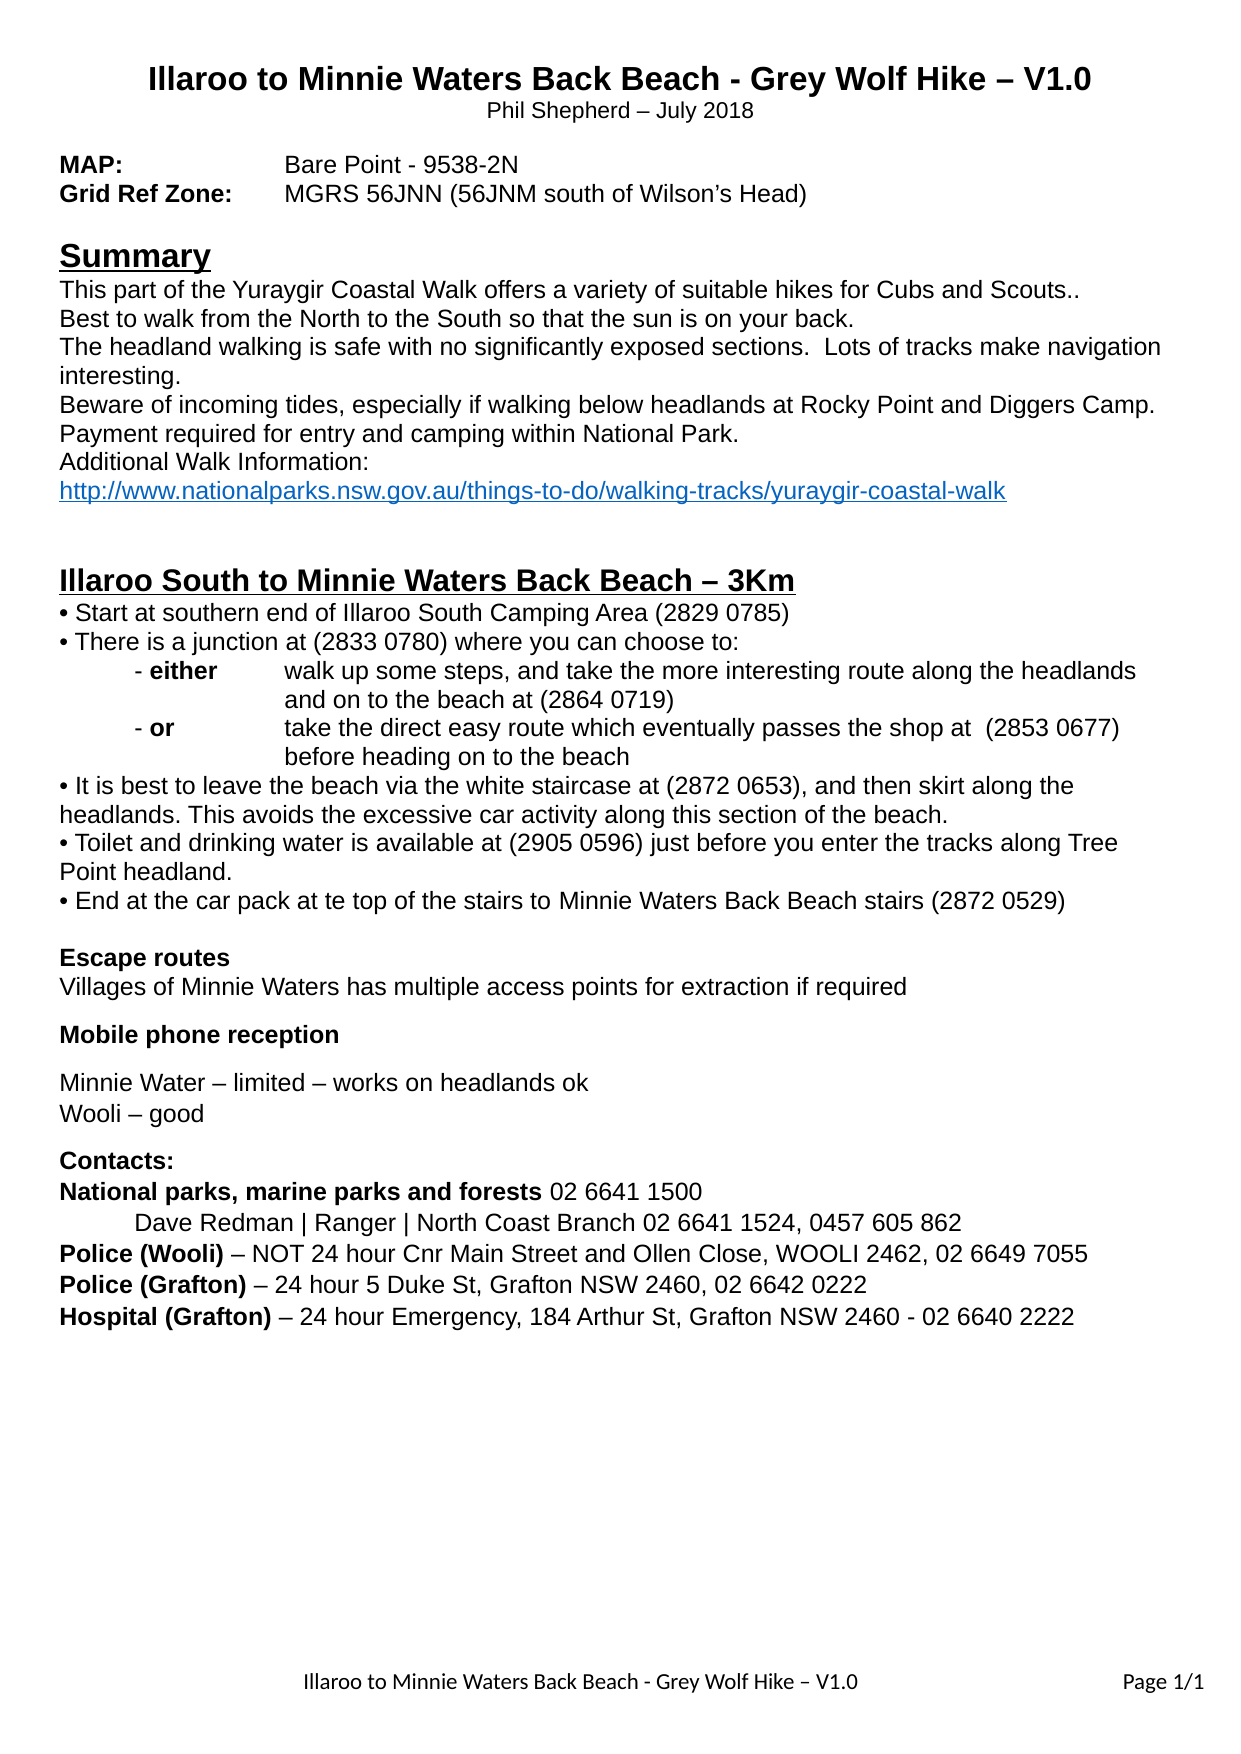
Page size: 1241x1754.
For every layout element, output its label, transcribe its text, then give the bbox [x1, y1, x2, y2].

text Payment required for entry and camping within National Park. [59, 419, 1181, 447]
text Minnie Water – limited – works on headlands ok Wooli – good [59, 1067, 1181, 1127]
text Escape routes [59, 914, 1181, 972]
text MAP: Bare Point - 9538-2N [59, 150, 1181, 179]
text • End at the car pack at te top of the stairs to Minnie Waters Back Beach stairs (2872 0529) [59, 886, 1181, 914]
text This part of the Yuraygir Coastal Walk offers a variety of suitable hikes for Cubs and Scouts.. [59, 275, 1181, 304]
text Grid Ref Zone: MGRS 56JNN (56JNM south of Wilson’s Head) [59, 179, 1181, 208]
text • There is a junction at (2833 0780) where you can choose to: - either walk up some steps, and take the more interesting route along the headlands and on to the beach at (2864 0719) [59, 627, 1181, 713]
text • Toilet and drinking water is available at (2905 0596) just before you enter the tracks along Tree Point headland. [59, 828, 1181, 886]
text • Start at southern end of Illaroo South Camping Area (2829 0785) [59, 598, 1181, 627]
text - or take the direct easy route which eventually passes the shop at (2853 0677) before heading on to the beach [59, 713, 1181, 771]
text http://www.nationalparks.nsw.gov.au/things-to-do/walking-tracks/yuraygir-coastal-walk [59, 476, 1181, 505]
text Mobile phone reception [59, 1020, 1181, 1048]
text Best to walk from the North to the South so that the sun is on your back. [59, 304, 1181, 332]
text Illaroo South to Minnie Waters Back Beach – 3Km [59, 562, 1181, 598]
text Villages of Minnie Waters has multiple access points for extraction if required [59, 972, 1181, 1001]
text Additional Walk Information: [59, 447, 1181, 476]
text • It is best to leave the beach via the white staircase at (2872 0653), and then skirt along the headlands. This avoids the excessive car activity along this section of the beach. [59, 771, 1181, 828]
text Phil Shepherd – July 2018 [59, 97, 1181, 150]
text Summary [59, 236, 1181, 275]
text The headland walking is safe with no significantly exposed sections. Lots of tracks make navigation interesting. Beware of incoming tides, especially if walking below headlands at Rocky Point and Diggers Camp. [59, 332, 1181, 419]
text Contacts: National parks, marine parks and forests 02 6641 1500 Dave Redman | Ranger | North Coast Branch 02 6641 1524, 0457 605 862 Police (Wooli) – NOT 24 hour Cnr Main Street and Ollen Close, WOOLI 2462, 02 6649 7055 Police (Grafton) – 24 hour 5 Duke St, Grafton NSW 2460, 02 6642 0222 Hospital (Grafton) – 24 hour Emergency, 184 Arthur St, Grafton NSW 2460 - 02 6640 2222 [59, 1146, 1181, 1330]
text Illaroo to Minnie Waters Back Beach - Grey Wolf Hike – V1.0 [59, 59, 1181, 97]
